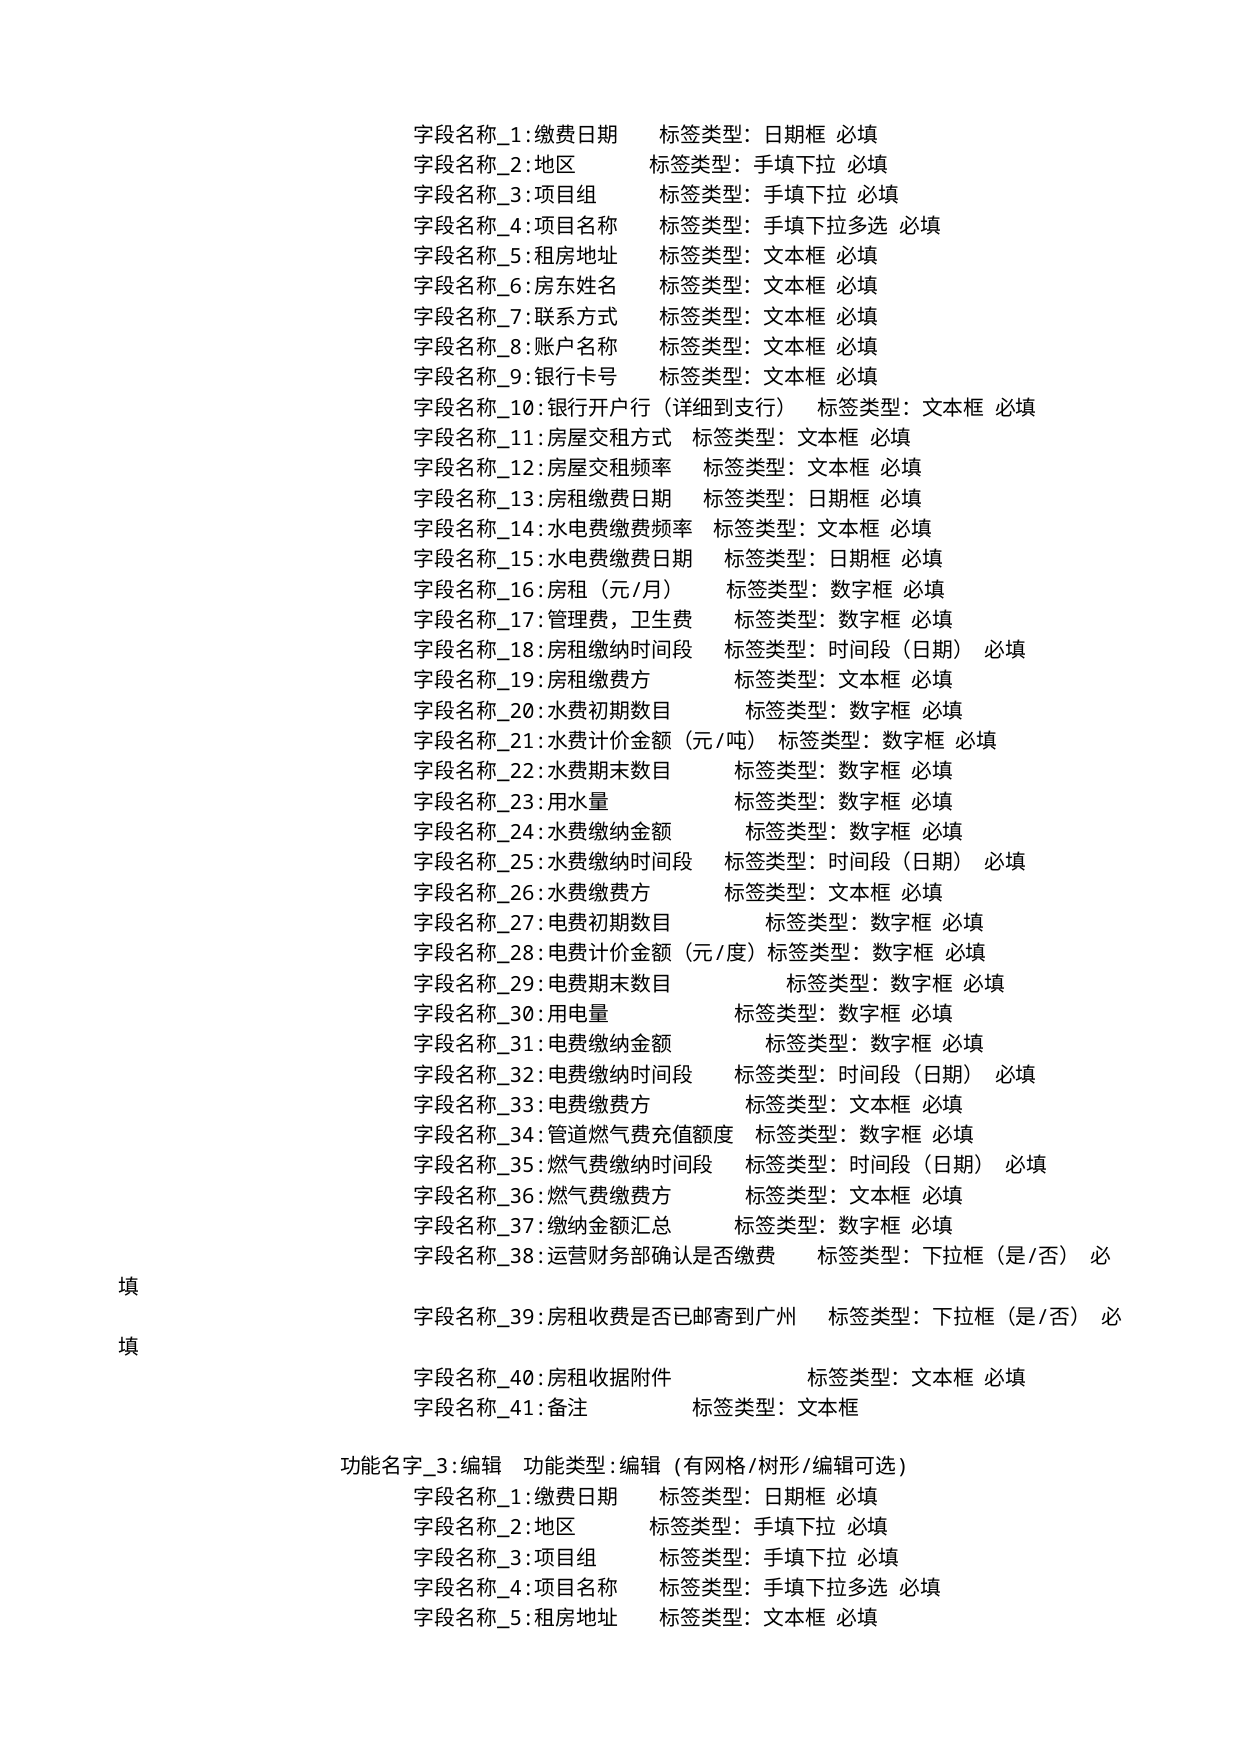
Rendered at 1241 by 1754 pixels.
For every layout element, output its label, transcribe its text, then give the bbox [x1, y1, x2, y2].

text 字段名称_3:项目组 标签类型：手填下拉 必填 [118, 1541, 1122, 1571]
text 字段名称_3:项目组 标签类型：手填下拉 必填 [118, 179, 1122, 209]
text 字段名称_31:电费缴纳金额 标签类型：数字框 必填 [118, 1027, 1122, 1058]
text 字段名称_39:房租收费是否已邮寄到广州 标签类型：下拉框（是/否） 必填 [118, 1300, 1122, 1361]
text 字段名称_21:水费计价金额（元/吨） 标签类型：数字框 必填 [118, 724, 1122, 755]
text 字段名称_41:备注 标签类型：文本框 [118, 1391, 1122, 1421]
text 字段名称_37:缴纳金额汇总 标签类型：数字框 必填 [118, 1209, 1122, 1240]
text 字段名称_4:项目名称 标签类型：手填下拉多选 必填 [118, 1571, 1122, 1601]
text 字段名称_1:缴费日期 标签类型：日期框 必填 [118, 1480, 1122, 1510]
text 字段名称_18:房租缴纳时间段 标签类型：时间段（日期） 必填 [118, 633, 1122, 664]
text 字段名称_14:水电费缴费频率 标签类型：文本框 必填 [118, 512, 1122, 542]
text 字段名称_26:水费缴费方 标签类型：文本框 必填 [118, 876, 1122, 906]
text 字段名称_11:房屋交租方式 标签类型：文本框 必填 [118, 421, 1122, 452]
text 字段名称_17:管理费，卫生费 标签类型：数字框 必填 [118, 603, 1122, 633]
text 字段名称_25:水费缴纳时间段 标签类型：时间段（日期） 必填 [118, 846, 1122, 876]
text 字段名称_4:项目名称 标签类型：手填下拉多选 必填 [118, 209, 1122, 239]
text 字段名称_5:租房地址 标签类型：文本框 必填 [118, 1601, 1122, 1632]
text 字段名称_29:电费期末数目 标签类型：数字框 必填 [118, 967, 1122, 997]
text 字段名称_20:水费初期数目 标签类型：数字框 必填 [118, 694, 1122, 724]
text 字段名称_5:租房地址 标签类型：文本框 必填 [118, 239, 1122, 270]
text 字段名称_24:水费缴纳金额 标签类型：数字框 必填 [118, 815, 1122, 846]
text 字段名称_1:缴费日期 标签类型：日期框 必填 [118, 118, 1122, 148]
text 字段名称_12:房屋交租频率 标签类型：文本框 必填 [118, 452, 1122, 482]
text 字段名称_9:银行卡号 标签类型：文本框 必填 [118, 361, 1122, 391]
text 字段名称_15:水电费缴费日期 标签类型：日期框 必填 [118, 542, 1122, 573]
text 字段名称_27:电费初期数目 标签类型：数字框 必填 [118, 906, 1122, 937]
text 字段名称_13:房租缴费日期 标签类型：日期框 必填 [118, 482, 1122, 512]
text 字段名称_22:水费期末数目 标签类型：数字框 必填 [118, 755, 1122, 785]
text 字段名称_33:电费缴费方 标签类型：文本框 必填 [118, 1088, 1122, 1118]
text 字段名称_2:地区 标签类型：手填下拉 必填 [118, 148, 1122, 179]
text 字段名称_6:房东姓名 标签类型：文本框 必填 [118, 270, 1122, 300]
text 字段名称_23:用水量 标签类型：数字框 必填 [118, 785, 1122, 815]
text 字段名称_28:电费计价金额（元/度）标签类型：数字框 必填 [118, 937, 1122, 967]
text 字段名称_10:银行开户行（详细到支行） 标签类型：文本框 必填 [118, 391, 1122, 421]
text 字段名称_34:管道燃气费充值额度 标签类型：数字框 必填 [118, 1118, 1122, 1149]
text 字段名称_30:用电量 标签类型：数字框 必填 [118, 997, 1122, 1027]
text 字段名称_2:地区 标签类型：手填下拉 必填 [118, 1510, 1122, 1541]
text 字段名称_38:运营财务部确认是否缴费 标签类型：下拉框（是/否） 必填 [118, 1240, 1122, 1300]
text 字段名称_19:房租缴费方 标签类型：文本框 必填 [118, 664, 1122, 694]
text 字段名称_7:联系方式 标签类型：文本框 必填 [118, 300, 1122, 330]
text 字段名称_36:燃气费缴费方 标签类型：文本框 必填 [118, 1179, 1122, 1209]
text 字段名称_16:房租（元/月） 标签类型：数字框 必填 [118, 573, 1122, 603]
text 字段名称_8:账户名称 标签类型：文本框 必填 [118, 330, 1122, 361]
text 字段名称_40:房租收据附件 标签类型：文本框 必填 [118, 1361, 1122, 1391]
text 字段名称_35:燃气费缴纳时间段 标签类型：时间段（日期） 必填 [118, 1149, 1122, 1179]
text 功能名字_3:编辑 功能类型:编辑 (有网格/树形/编辑可选) [118, 1450, 1122, 1480]
text 字段名称_32:电费缴纳时间段 标签类型：时间段（日期） 必填 [118, 1058, 1122, 1088]
